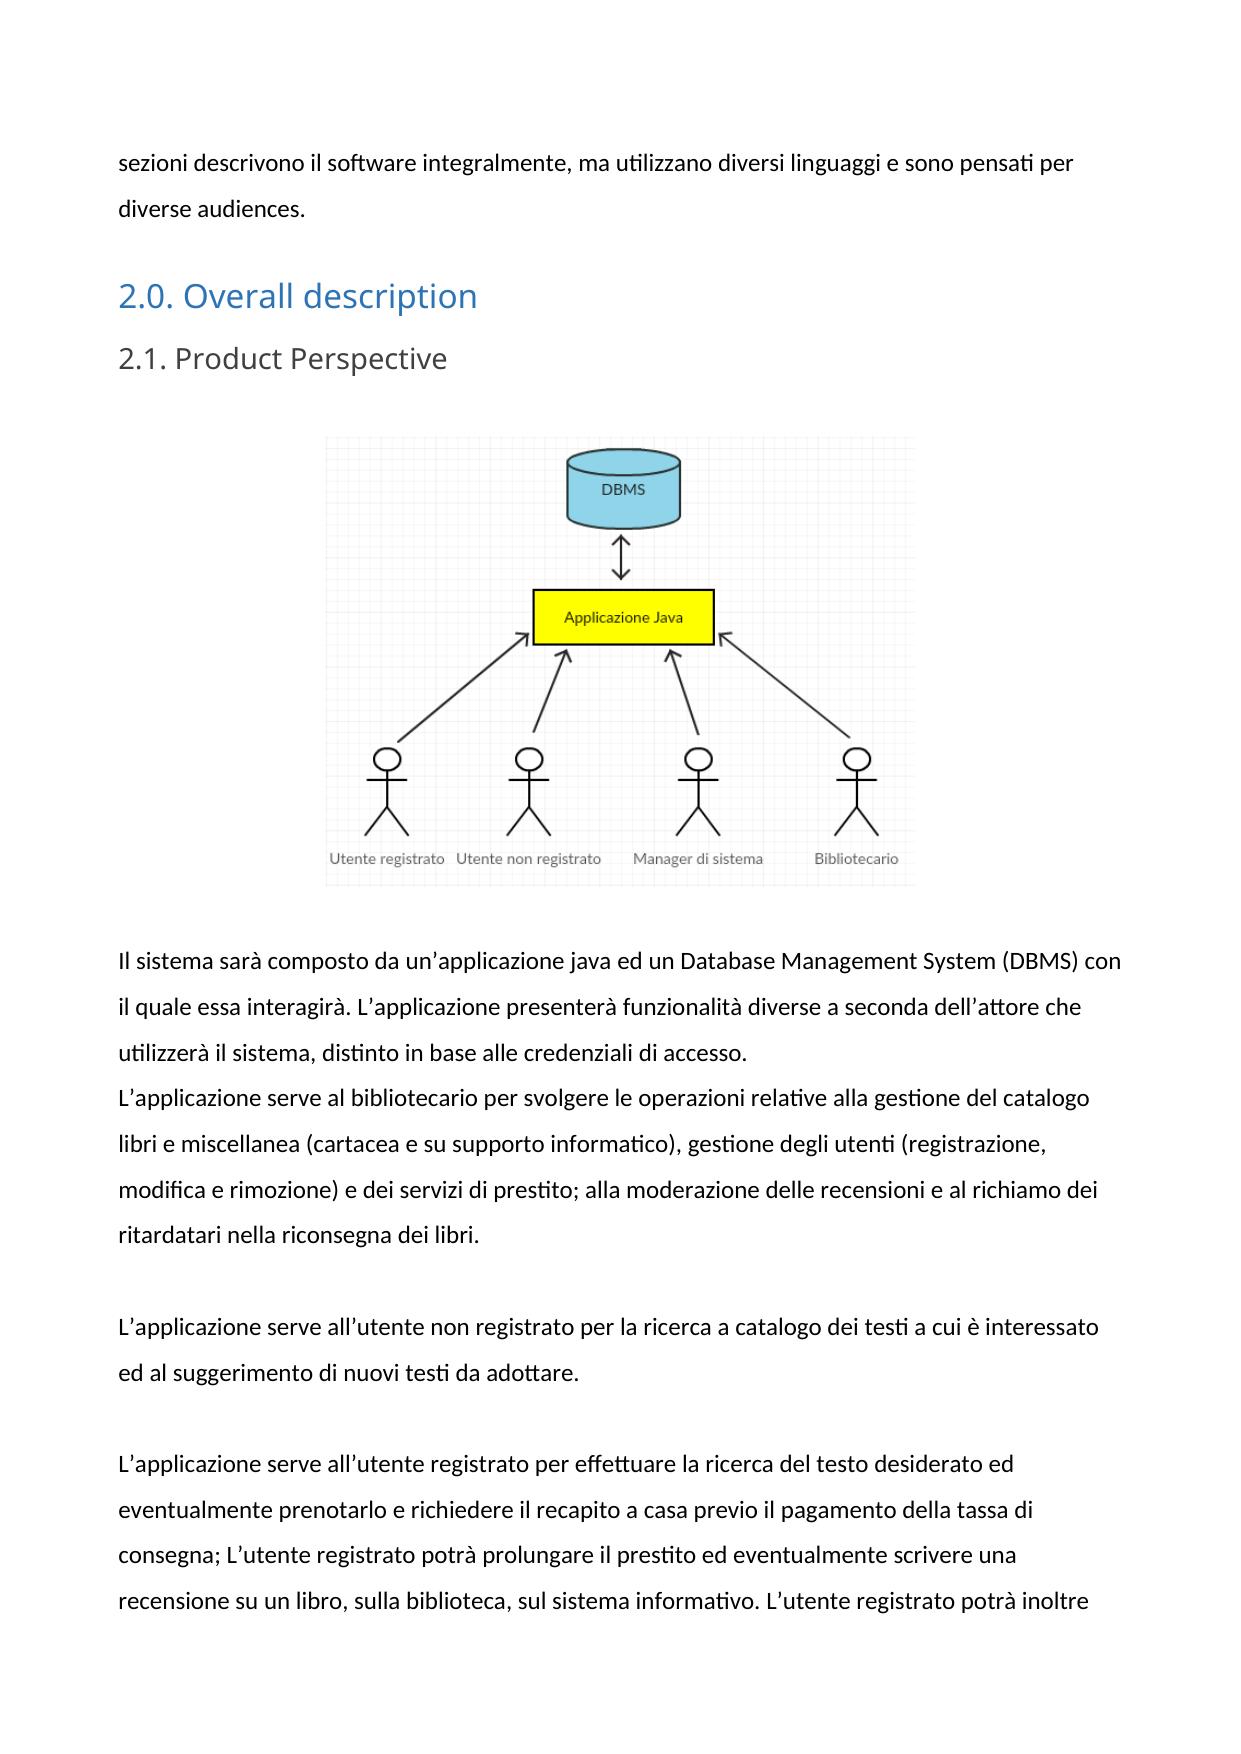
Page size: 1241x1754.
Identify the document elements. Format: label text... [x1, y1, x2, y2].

text L’applicazione serve al bibliotecario per svolgere le operazioni relative alla gestione del catalogo libri e miscellanea (cartacea e su supporto informatico), gestione degli utenti (registrazione, modifica e rimozione) e dei servizi di prestito; alla moderazione delle recensioni e al richiamo dei ritardatari nella riconsegna dei libri. [118, 1082, 1122, 1250]
text sezioni descrivono il software integralmente, ma utilizzano diversi linguaggi e sono pensati per diverse audiences. [118, 148, 1122, 224]
text L’applicazione serve all’utente registrato per effettuare la ricerca del testo desiderato ed eventualmente prenotarlo e richiedere il recapito a casa previo il pagamento della tassa di consegna; L’utente registrato potrà prolungare il prestito ed eventualmente scrivere una recensione su un libro, sulla biblioteca, sul sistema informativo. L’utente registrato potrà inoltre [118, 1448, 1122, 1616]
subtitle 2.1. Product Perspective [118, 339, 1122, 378]
text Il sistema sarà composto da un’applicazione java ed un Database Management System (DBMS) con il quale essa interagirà. L’applicazione presenterà funzionalità diverse a seconda dell’attore che utilizzerà il sistema, distinto in base alle credenziali di accesso. [118, 945, 1122, 1067]
text L’applicazione serve all’utente non registrato per la ricerca a catalogo dei testi a cui è interessato ed al suggerimento di nuovi testi da adottare. [118, 1311, 1122, 1387]
subtitle 2.0. Overall description [118, 272, 1122, 318]
